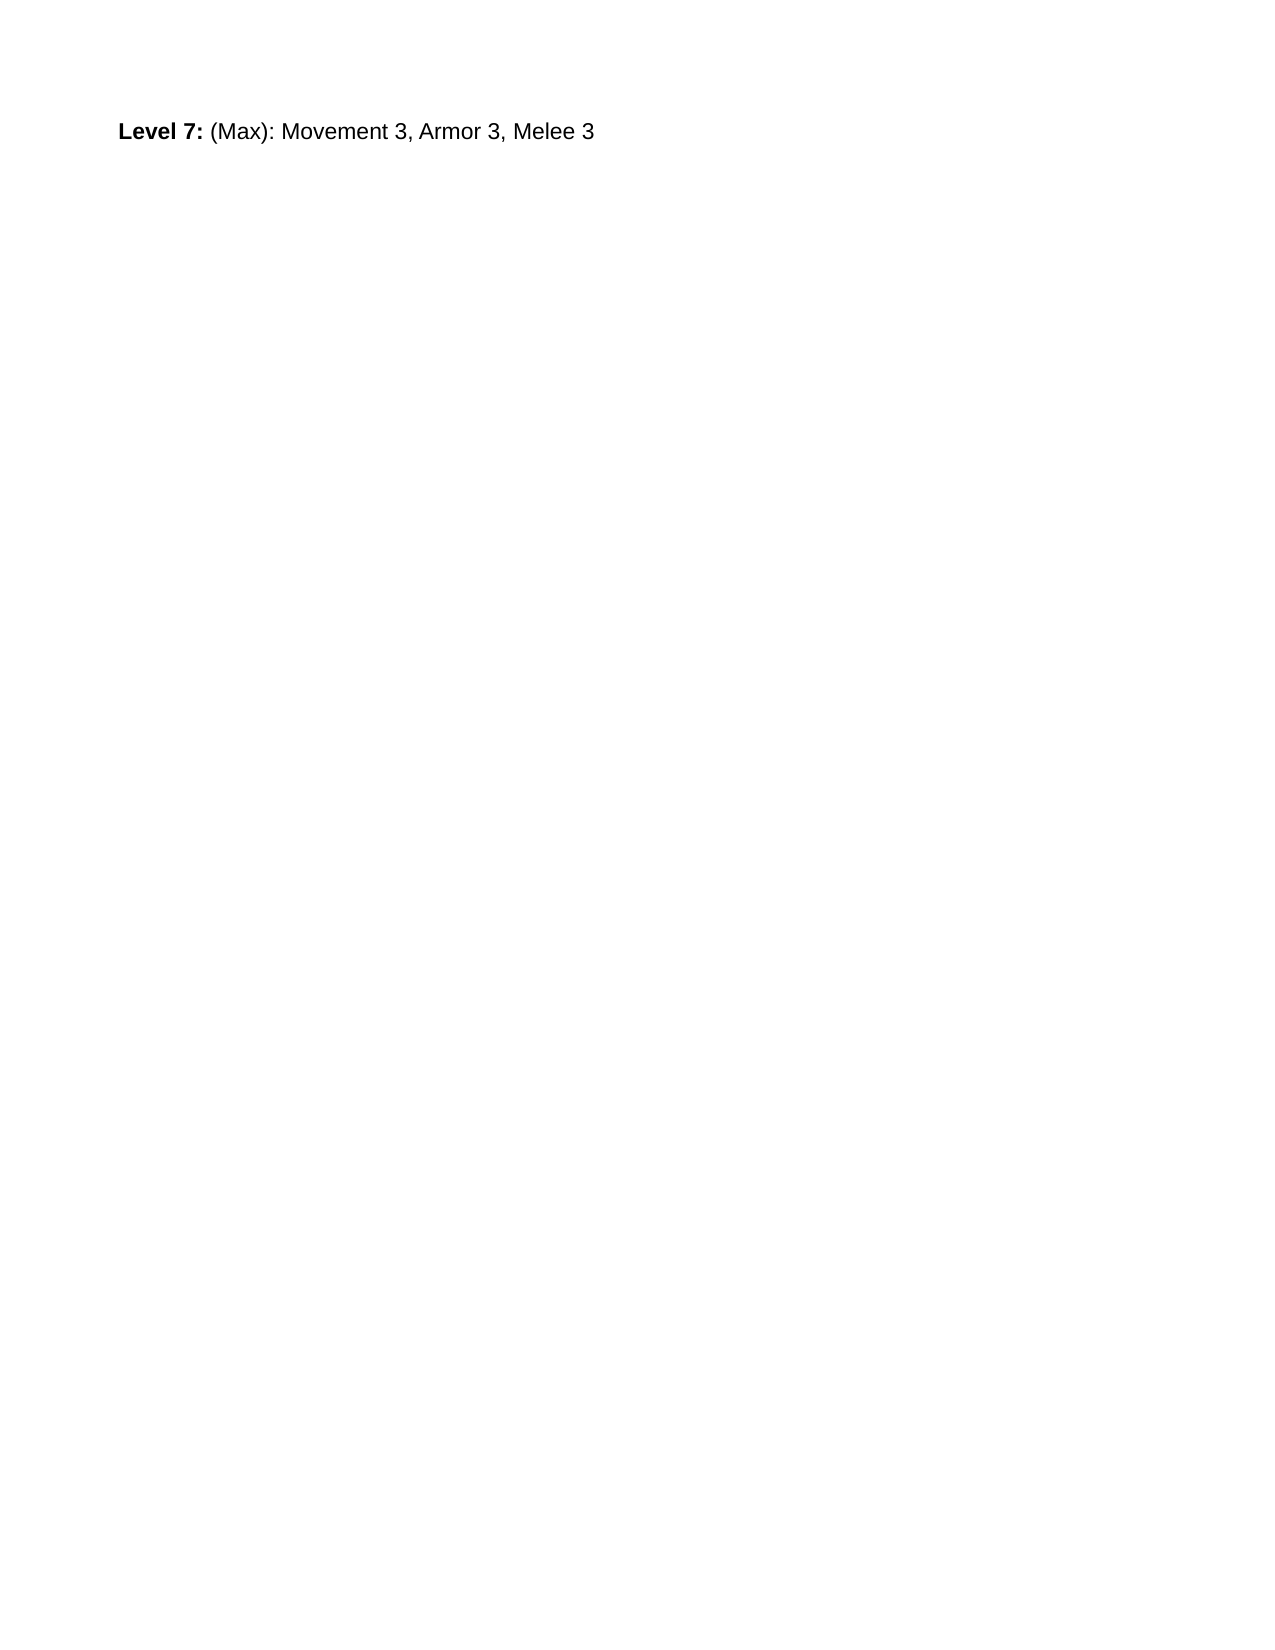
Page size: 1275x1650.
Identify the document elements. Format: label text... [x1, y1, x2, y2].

text Level 7: (Max): Movement 3, Armor 3, Melee 3 [118, 118, 1157, 144]
